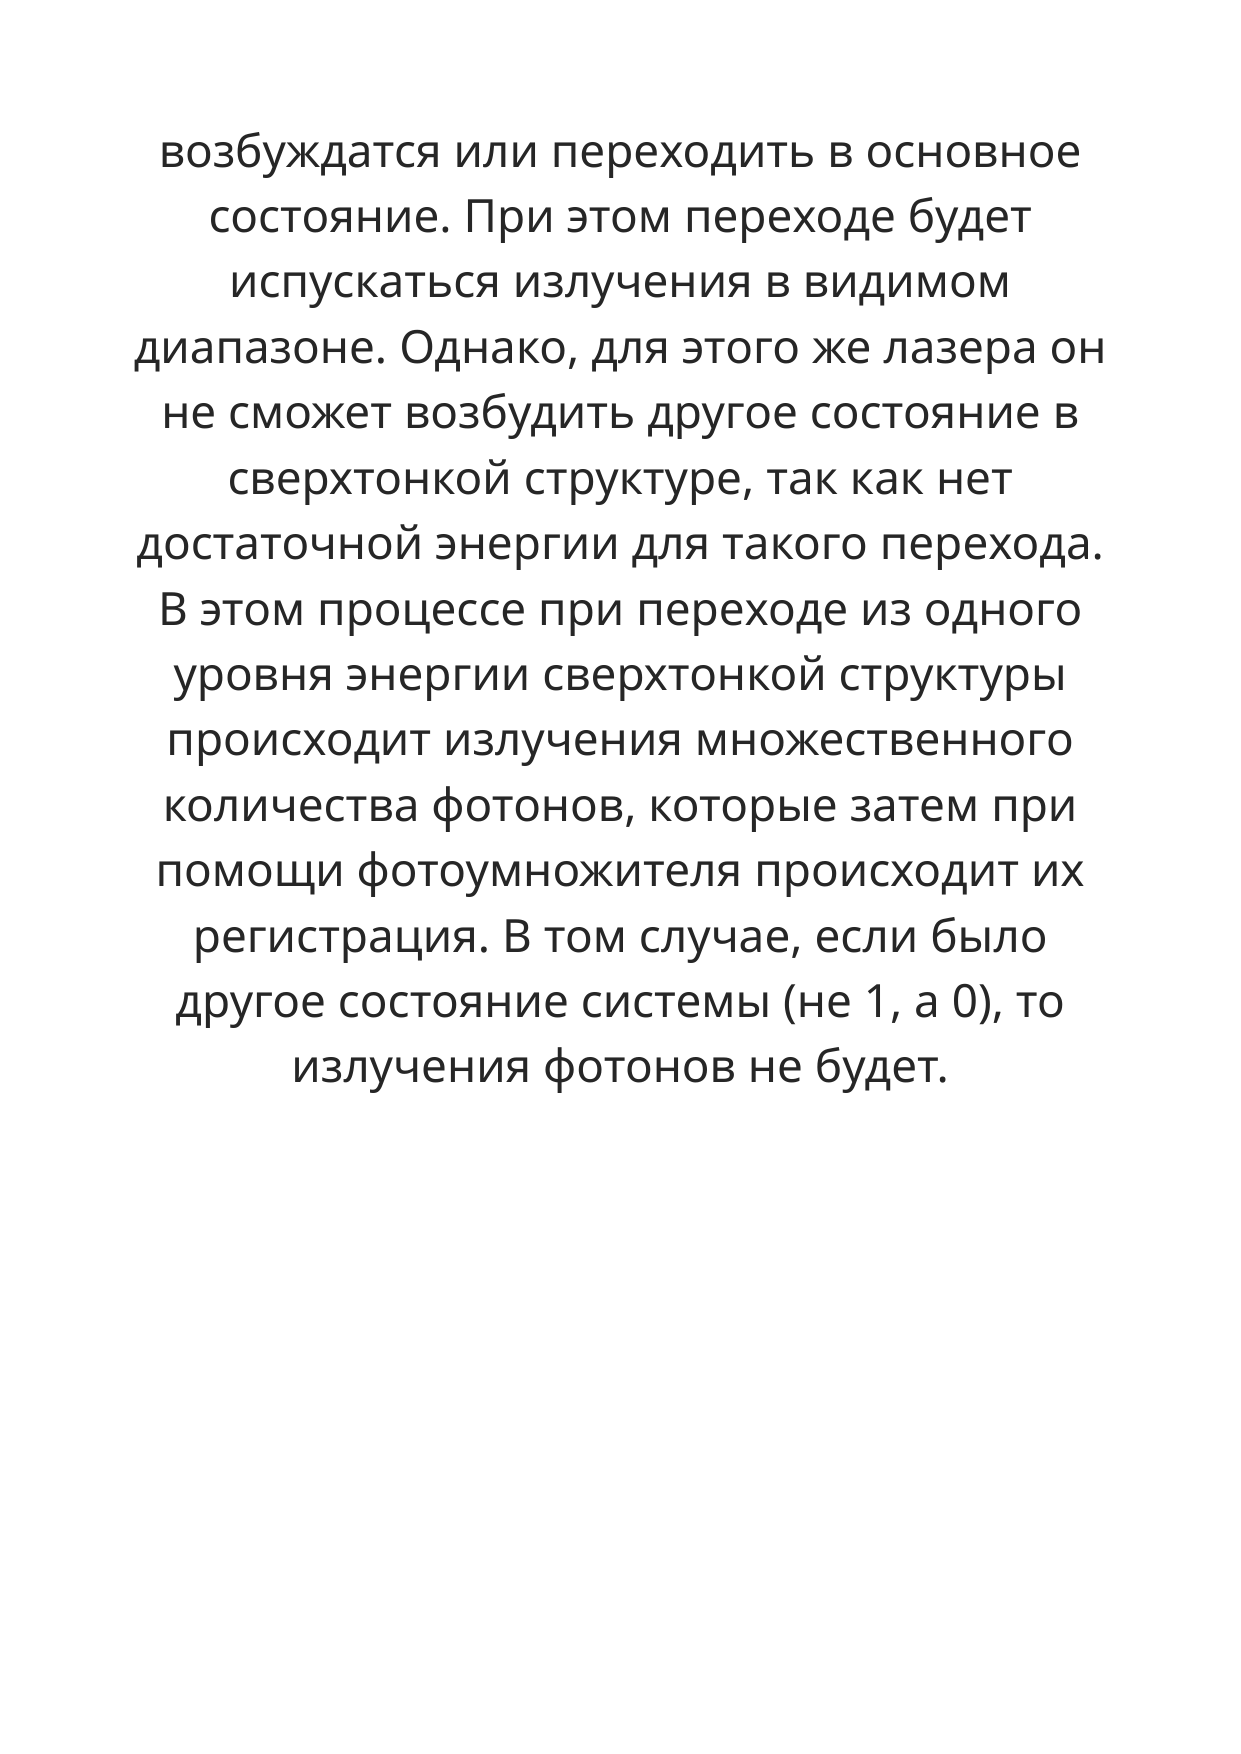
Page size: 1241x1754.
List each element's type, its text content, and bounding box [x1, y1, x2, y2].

text возбуждатся или переходить в основное состояние. При этом переходе будет испускаться излучения в видимом диапазоне. Однако, для этого же лазера он не сможет возбудить другое состояние в сверхтонкой структуре, так как нет достаточной энергии для такого перехода. В этом процессе при переходе из одного уровня энергии сверхтонкой структуры происходит излучения множественного количества фотонов, которые затем при помощи фотоумножителя происходит их регистрация. В том случае, если было другое состояние системы (не 1, а 0), то излучения фотонов не будет. [118, 118, 1122, 1096]
